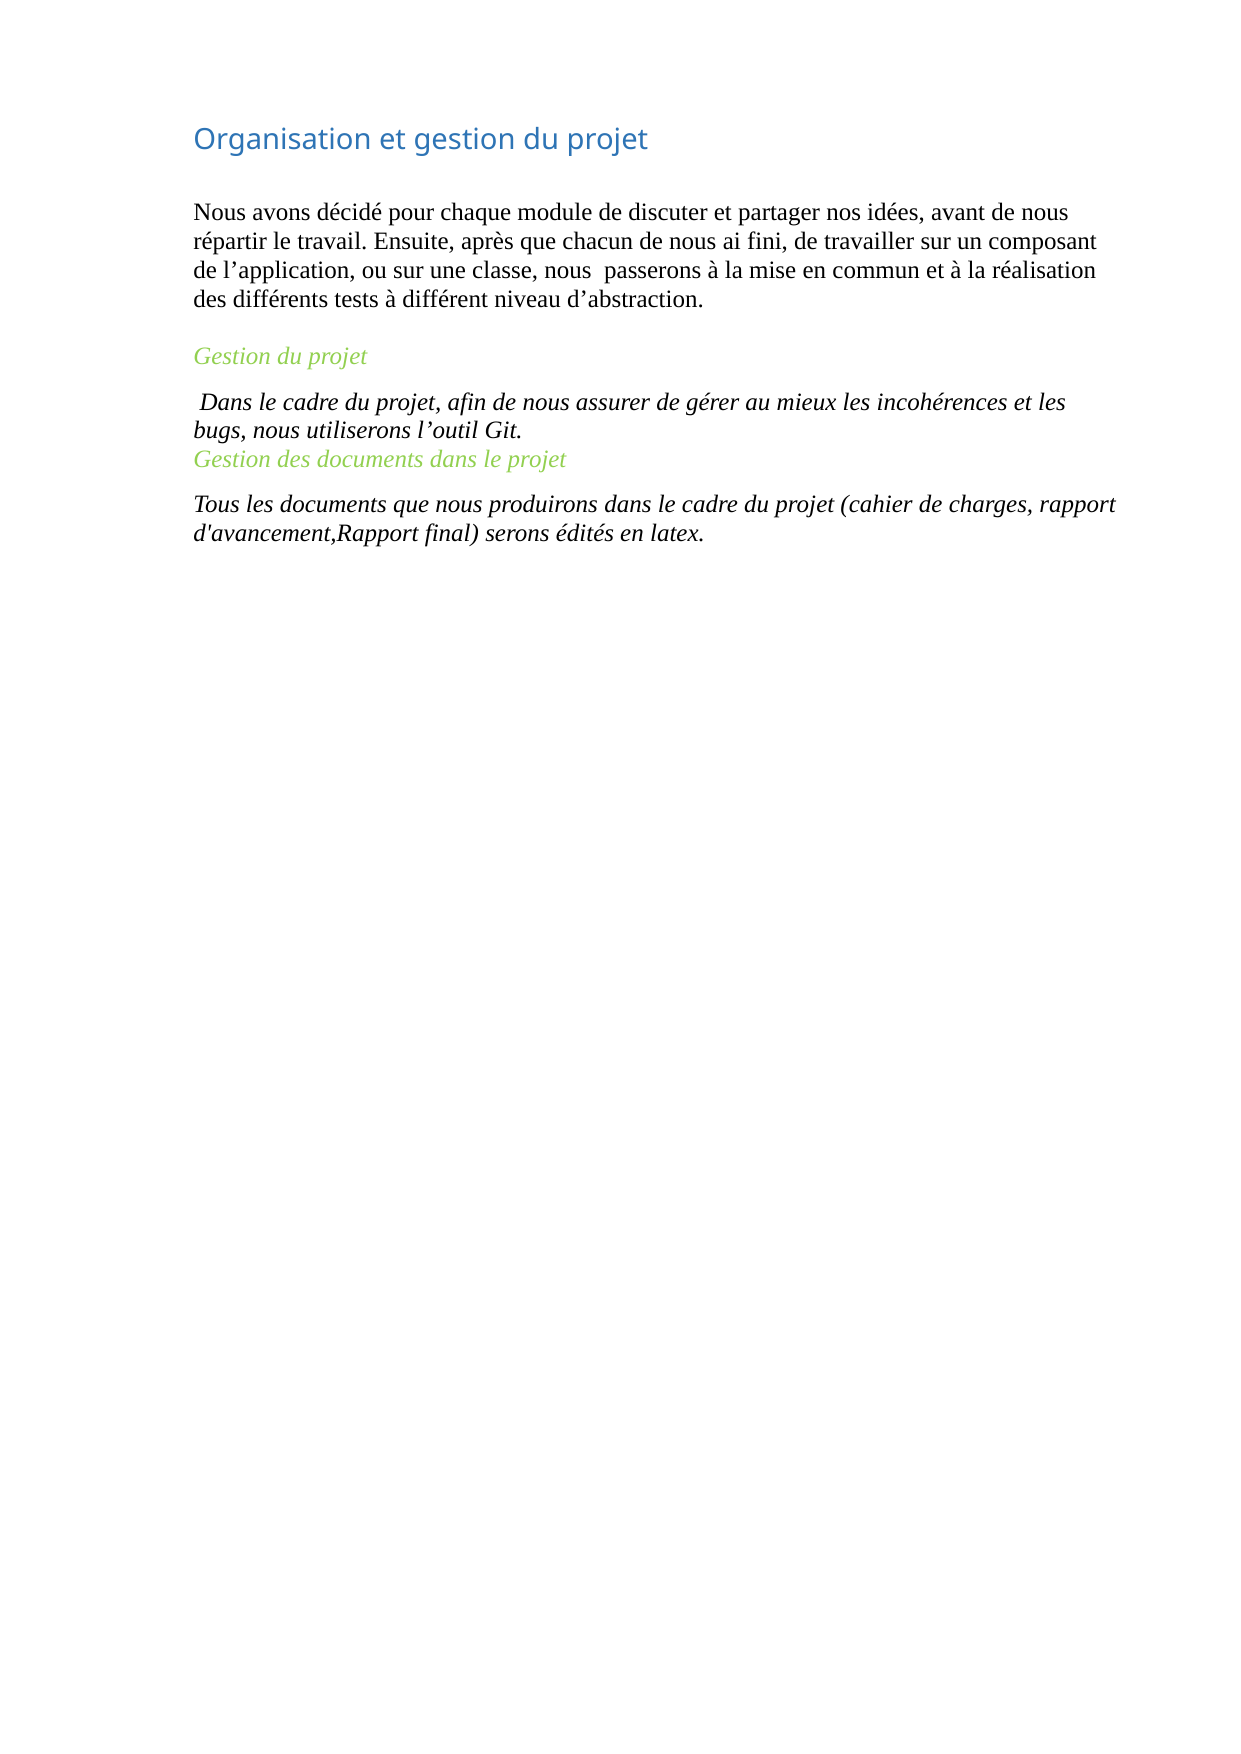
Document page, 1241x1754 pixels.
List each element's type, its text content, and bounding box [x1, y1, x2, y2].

list Gestion du projet [156, 341, 1122, 370]
list Nous avons décidé pour chaque module de discuter et partager nos idées, avant de nous répartir le travail. Ensuite, après que chacun de nous ai fini, de travailler sur un composant de l’application, ou sur une classe, nous passerons à la mise en commun et à la réalisation des différents tests à différent niveau d’abstraction. [156, 197, 1122, 312]
list Gestion des documents dans le projet [156, 444, 1122, 473]
list Tous les documents que nous produirons dans le cadre du projet (cahier de charges, rapport d'avancement,Rapport final) serons édités en latex. [156, 489, 1122, 547]
list Dans le cadre du projet, afin de nous assurer de gérer au mieux les incohérences et les bugs, nous utiliserons l’outil Git. [156, 387, 1122, 444]
list Organisation et gestion du projet [156, 118, 1122, 158]
